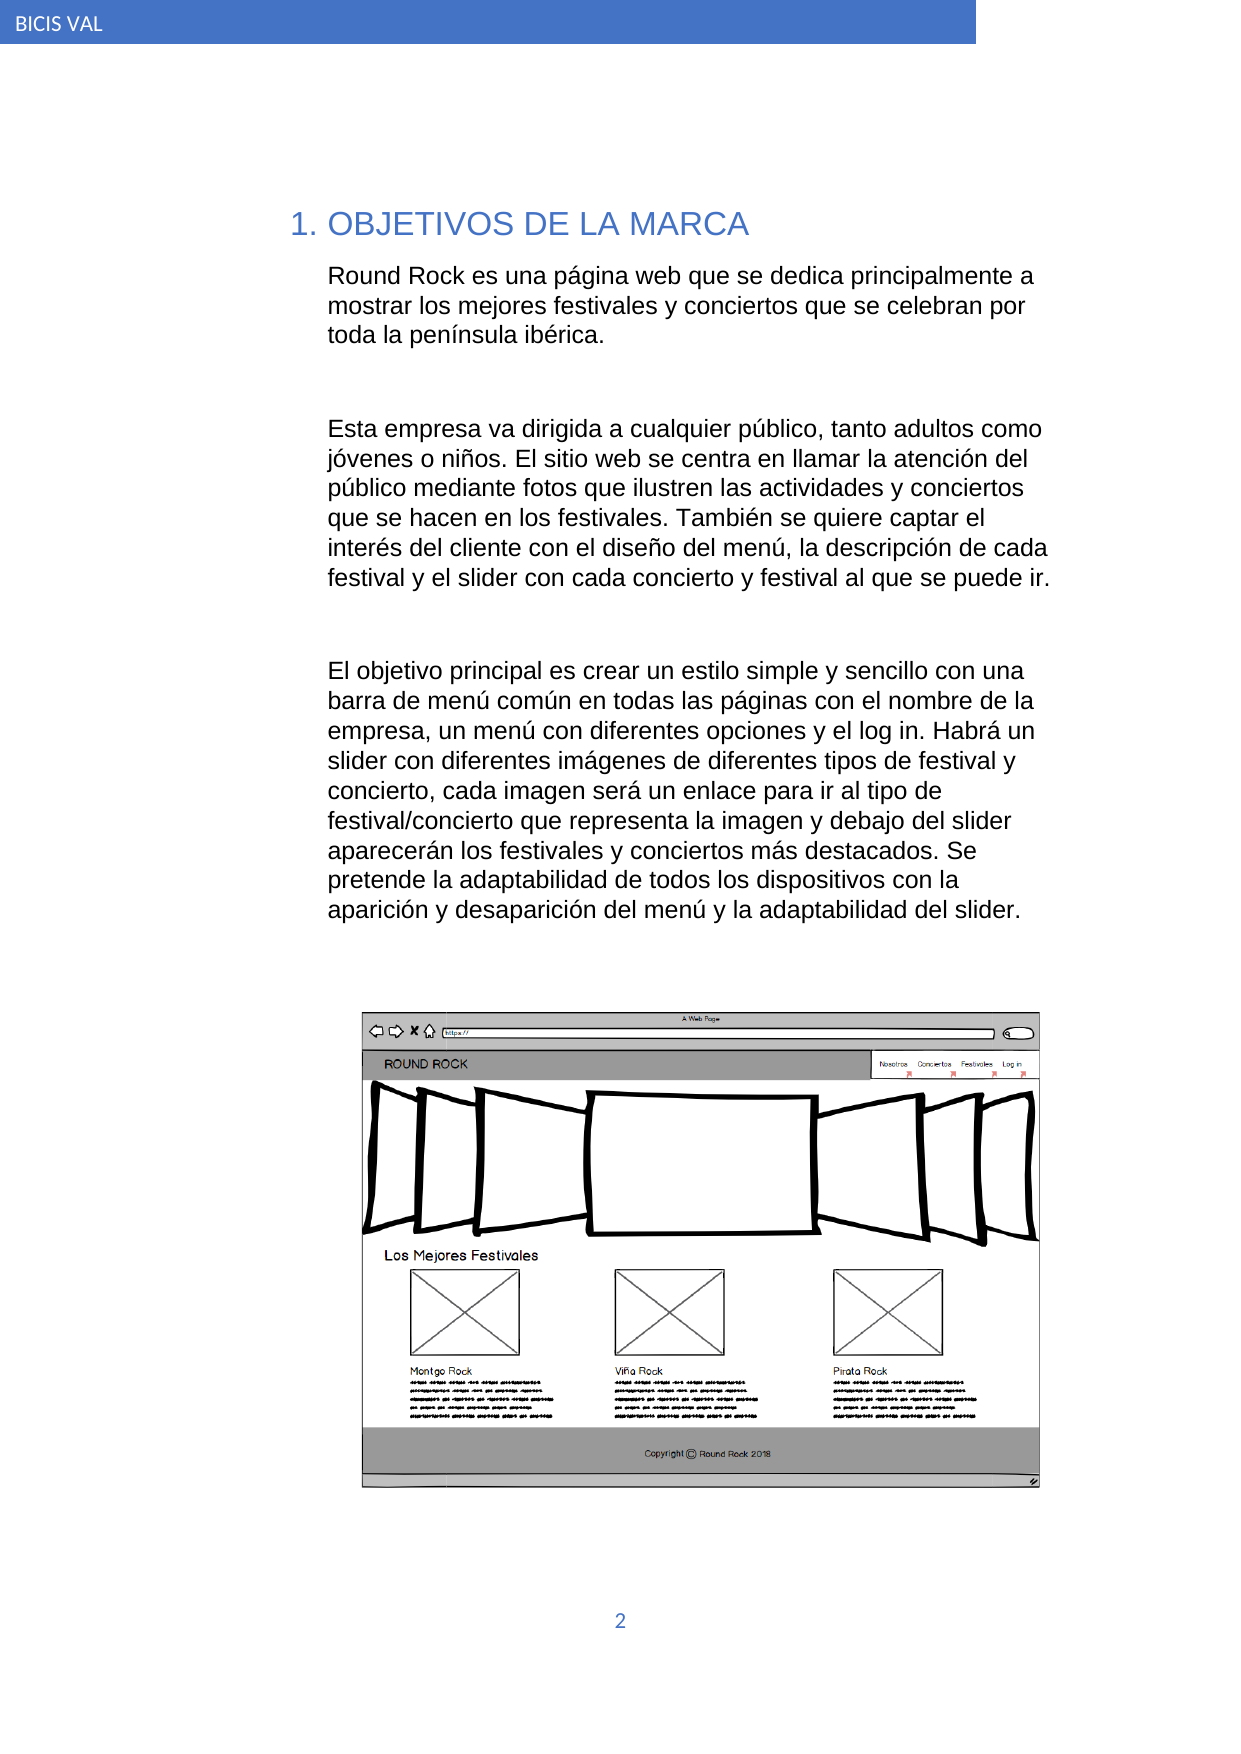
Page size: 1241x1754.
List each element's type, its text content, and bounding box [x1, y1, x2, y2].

list Esta empresa va dirigida a cualquier público, tanto adultos como jóvenes o niños. El sitio web se centra en llamar la atención del público mediante fotos que ilustren las actividades y conciertos que se hacen en los festivales. También se quiere captar el interés del cliente con el diseño del menú, la descripción de cada festival y el slider con cada concierto y festival al que se puede ir. [327, 414, 1063, 592]
list OBJETIVOS DE LA MARCA [290, 204, 1063, 243]
list El objetivo principal es crear un estilo simple y sencillo con una barra de menú común en todas las páginas con el nombre de la empresa, un menú con diferentes opciones y el log in. Habrá un slider con diferentes imágenes de diferentes tipos de festival y concierto, cada imagen será un enlace para ir al tipo de festival/concierto que representa la imagen y debajo del slider aparecerán los festivales y conciertos más destacados. Se pretende la adaptabilidad de todos los dispositivos con la aparición y desaparición del menú y la adaptabilidad del slider. [327, 656, 1063, 924]
list Round Rock es una página web que se dedica principalmente a mostrar los mejores festivales y conciertos que se celebran por toda la península ibérica. [327, 261, 1063, 349]
